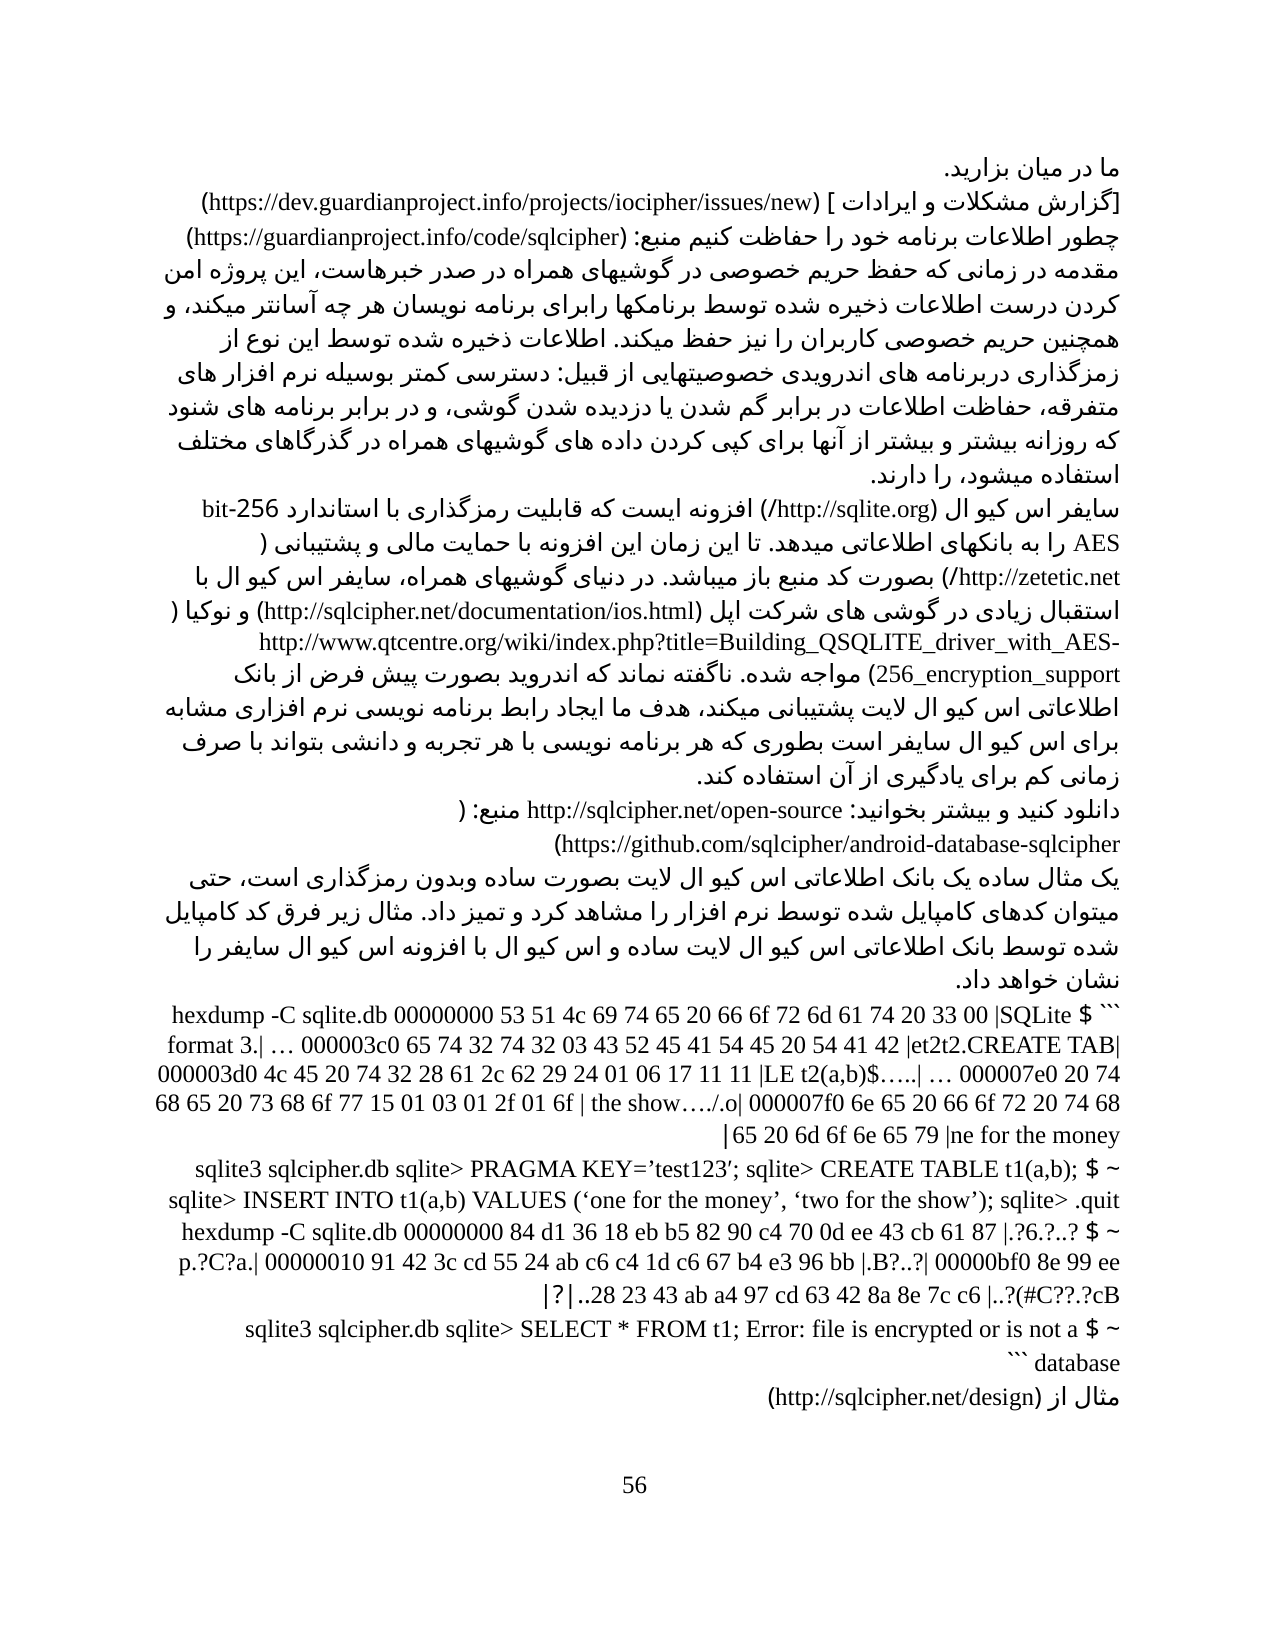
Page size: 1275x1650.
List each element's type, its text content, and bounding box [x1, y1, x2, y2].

table_cell سایفر اس کیو ال (http://sqlite.org/) افزونه ایست که قابلیت رمزگذاری با استاندارد 256-bit AES را به بانکهای اطلاعاتی میدهد. تا این زمان این افزونه با حمایت مالی و پشتیبانی (http://zetetic.net/) بصورت کد منبع باز میباشد. در دنیای گوشیهای همراه، سایفر اس کیو ال با استقبال زیادی در گوشی های شرکت اپل (http://sqlcipher.net/documentation/ios.html) و نوکیا (http://www.qtcentre.org/wiki/index.php?title=Building_QSQLITE_driver_with_AES-256_encryption_support) مواجه شده. ناگفته نماند که اندروید بصورت پیش فرض از بانک اطلاعاتی اس کیو ال لایت پشتیبانی میکند، هدف ما ایجاد رابط برنامه نویسی نرم افزاری مشابه برای اس کیو ال سایفر است بطوری که هر برنامه نویسی با هر تجربه و دانشی بتواند با صرف زمانی کم برای یادگیری از آن استفاده کند. [150, 491, 1125, 792]
table_cell یک مثال ساده یک بانک اطلاعاتی اس کیو ال لایت بصورت ساده وبدون رمزگذاری است، حتی میتوان کدهای کامپایل شده توسط نرم افزار را مشاهد کرد و تمیز داد. مثال زیر فرق کد کامپایل شده توسط بانک اطلاعاتی اس کیو ال لایت ساده و اس کیو ال با افزونه اس کیو ال سایفر را نشان خواهد داد. [150, 860, 1125, 996]
table_cell ~ $ hexdump -C sqlite.db 00000000 84 d1 36 18 eb b5 82 90 c4 70 0d ee 43 cb 61 87 |.?6.?..?p.?C?a.| 00000010 91 42 3c cd 55 24 ab c6 c4 1d c6 67 b4 e3 96 bb |.B?..?| 00000bf0 8e 99 ee 28 23 43 ab a4 97 cd 63 42 8a 8e 7c c6 |..?(#C??.?cB..|?| [150, 1214, 1125, 1310]
table_cell مقدمه در زمانی که حفظ حریم خصوصی در گوشیهای همراه در صدر خبرهاست، این پروژه امن کردن درست اطلاعات ذخیره شده توسط برنامکها رابرای برنامه نویسان هر چه آسانتر میکند، و همچنین حریم خصوصی کاربران را نیز حفظ میکند. اطلاعات ذخیره شده توسط این نوع از زمزگذاری دربرنامه های اندرویدی خصوصیتهایی از قبیل: دسترسی کمتر بوسیله نرم افزار های متفرقه، حفاظت اطلاعات در برابر گم شدن یا دزدیده شدن گوشی، و در برابر برنامه های شنود که روزانه بیشتر و بیشتر از آنها برای کپی کردن داده های گوشیهای همراه در گذرگاهای مختلف استفاده میشود، را دارند. [150, 252, 1125, 491]
table_cell مثال از (http://sqlcipher.net/design) [150, 1379, 1125, 1412]
table_cell دانلود کنید و بیشتر بخوانید: http://sqlcipher.net/open-source منبع: (https://github.com/sqlcipher/android-database-sqlcipher) [150, 792, 1125, 860]
table_cell [گزارش مشکلات و ایرادات ] (https://dev.guardianproject.info/projects/iocipher/issues/new) چطور اطلاعات برنامه خود را حفاظت کنیم منبع: (https://guardianproject.info/code/sqlcipher) [150, 184, 1125, 252]
table_cell ``` $ hexdump -C sqlite.db 00000000 53 51 4c 69 74 65 20 66 6f 72 6d 61 74 20 33 00 |SQLite format 3.| … 000003c0 65 74 32 74 32 03 43 52 45 41 54 45 20 54 41 42 |et2t2.CREATE TAB| 000003d0 4c 45 20 74 32 28 61 2c 62 29 24 01 06 17 11 11 |LE t2(a,b)$…..| … 000007e0 20 74 68 65 20 73 68 6f 77 15 01 03 01 2f 01 6f | the show…./.o| 000007f0 6e 65 20 66 6f 72 20 74 68 65 20 6d 6f 6e 65 79 |ne for the money| [150, 996, 1125, 1151]
table_cell ~ $ sqlite3 sqlcipher.db sqlite> PRAGMA KEY=’test123′; sqlite> CREATE TABLE t1(a,b); sqlite> INSERT INTO t1(a,b) VALUES (‘one for the money’, ‘two for the show’); sqlite> .quit [150, 1151, 1125, 1213]
table_cell ~ $ sqlite3 sqlcipher.db sqlite> SELECT * FROM t1; Error: file is encrypted or is not a database ``` [150, 1310, 1125, 1378]
table_cell ## گزارش دادن مشکلات لطفا اگر مشکلی یا ایرادی داشتین با این کتابخانه به ما اطلاع بدین !‌ ما منتظر نظرات شما هستیم. این به ما کمک می کنه که مشکلات و ایرادات این برنامه را رفع کنیم. در ضمن خوشحال می شیم اگر شما ایده دارید یا راه حلی برای بهبود برنامه پیدا کردید با ما در میان بزارید. [150, 150, 1125, 184]
